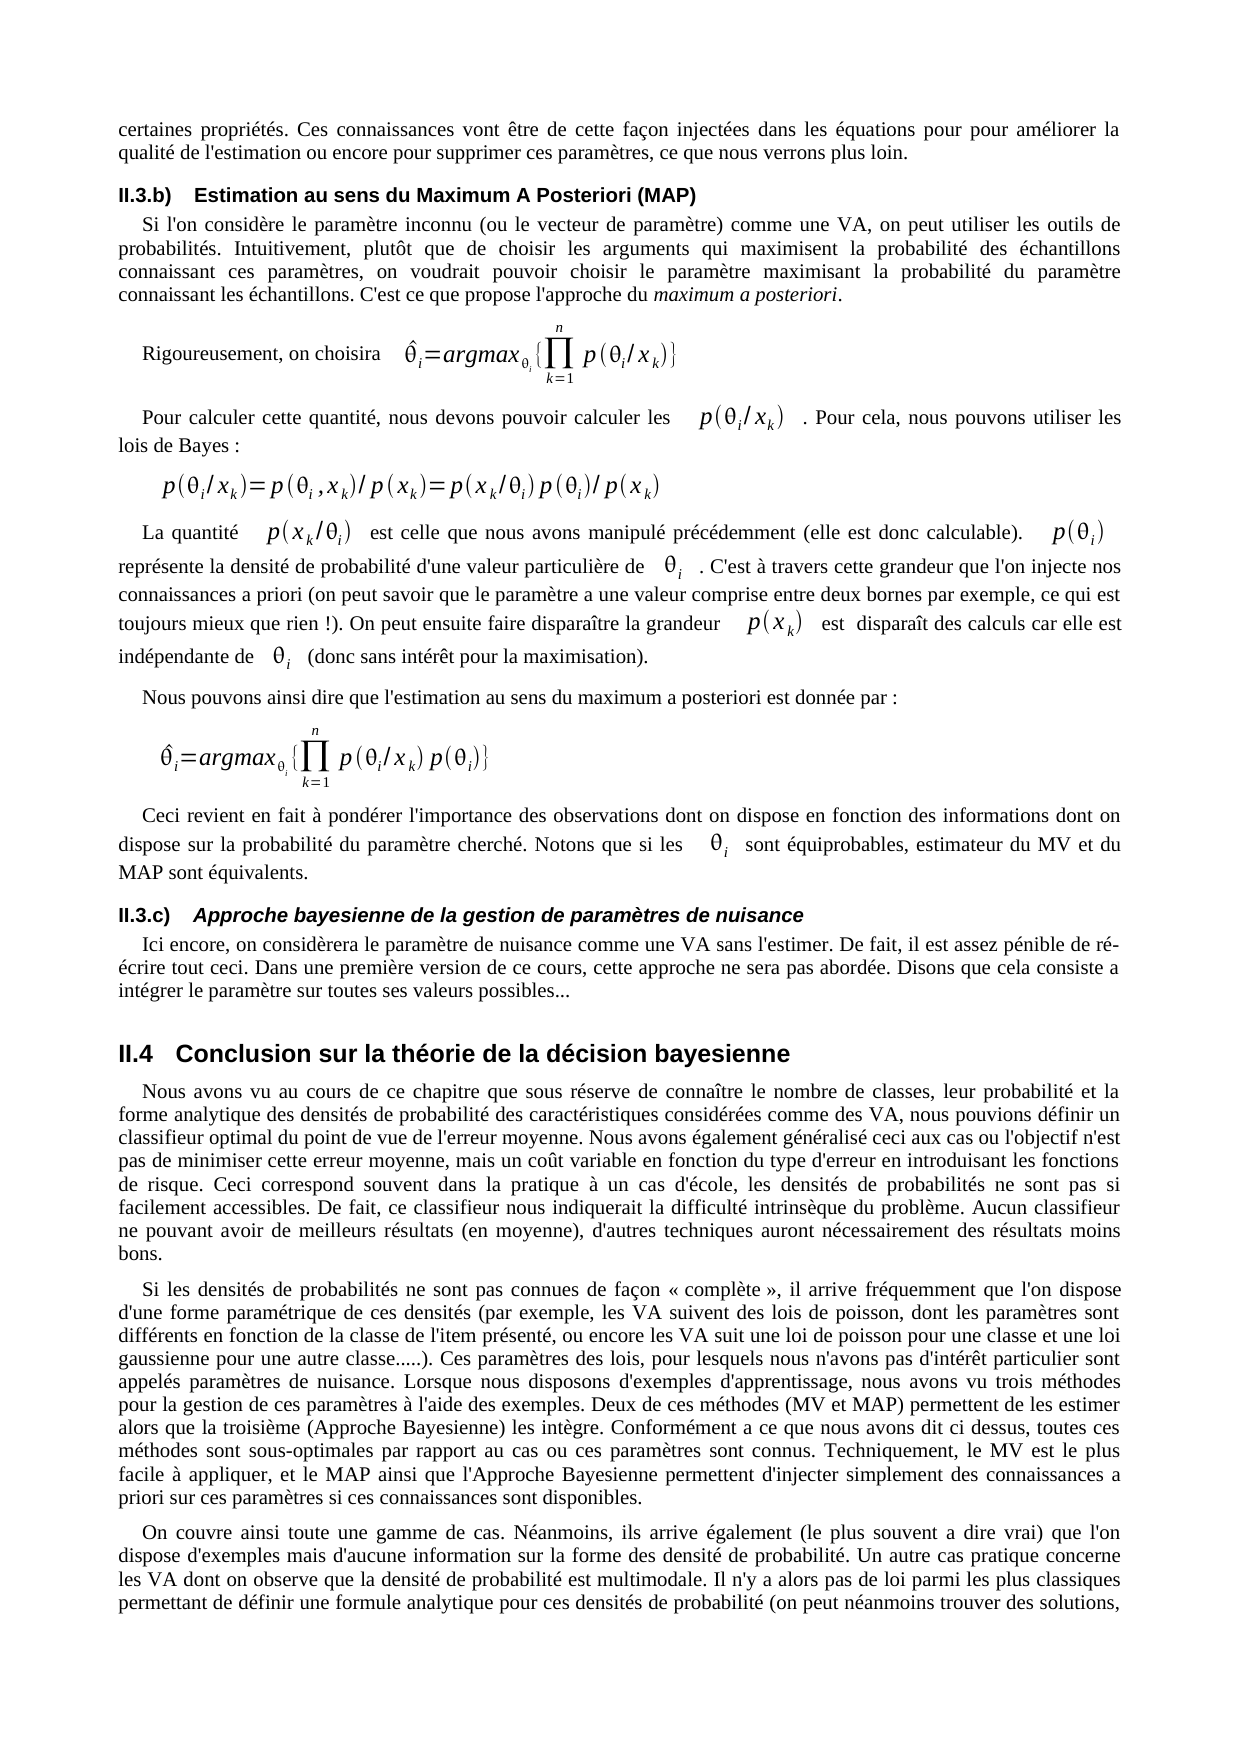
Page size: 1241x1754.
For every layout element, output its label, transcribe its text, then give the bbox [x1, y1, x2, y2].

text Ceci revient en fait à pondérer l'importance des observations dont on dispose en fonction des informations dont on dispose sur la probabilité du paramètre cherché. Notons que si les sont équiprobables, estimateur du MV et du MAP sont équivalents. [118, 804, 1122, 884]
text Rigoureusement, on choisira [118, 318, 1122, 388]
text Pour calculer cette quantité, nous devons pouvoir calculer les . Pour cela, nous pouvons utiliser les lois de Bayes : [118, 401, 1122, 457]
subtitle Estimation au sens du Maximum A Posteriori (MAP) [118, 184, 1122, 207]
text La quantité est celle que nous avons manipulé précédemment (elle est donc calculable). représente la densité de probabilité d'une valeur particulière de. C'est à travers cette grandeur que l'on injecte nos connaissances a priori (on peut savoir que le paramètre a une valeur comprise entre deux bornes par exemple, ce qui est toujours mieux que rien !). On peut ensuite faire disparaître la grandeur est disparaît des calculs car elle est indépendante de(donc sans intérêt pour la maximisation). [118, 516, 1122, 673]
subtitle Conclusion sur la théorie de la décision bayesienne [118, 1039, 1122, 1067]
text Ici encore, on considèrera le paramètre de nuisance comme une VA sans l'estimer. De fait, il est assez pénible de ré-écrire tout ceci. Dans une première version de ce cours, cette approche ne sera pas abordée. Disons que cela consiste a intégrer le paramètre sur toutes ses valeurs possibles... [118, 933, 1122, 1002]
text Si les densités de probabilités ne sont pas connues de façon « complète », il arrive fréquemment que l'on dispose d'une forme paramétrique de ces densités (par exemple, les VA suivent des lois de poisson, dont les paramètres sont différents en fonction de la classe de l'item présenté, ou encore les VA suit une loi de poisson pour une classe et une loi gaussienne pour une autre classe.....). Ces paramètres des lois, pour lesquels nous n'avons pas d'intérêt particulier sont appelés paramètres de nuisance. Lorsque nous disposons d'exemples d'apprentissage, nous avons vu trois méthodes pour la gestion de ces paramètres à l'aide des exemples. Deux de ces méthodes (MV et MAP) permettent de les estimer alors que la troisième (Approche Bayesienne) les intègre. Conformément a ce que nous avons dit ci dessus, toutes ces méthodes sont sous-optimales par rapport au cas ou ces paramètres sont connus. Techniquement, le MV est le plus facile à appliquer, et le MAP ainsi que l'Approche Bayesienne permettent d'injecter simplement des connaissances a priori sur ces paramètres si ces connaissances sont disponibles. [118, 1277, 1122, 1509]
text On couvre ainsi toute une gamme de cas. Néanmoins, ils arrive également (le plus souvent a dire vrai) que l'on dispose d'exemples mais d'aucune information sur la forme des densité de probabilité. Un autre cas pratique concerne les VA dont on observe que la densité de probabilité est multimodale. Il n'y a alors pas de loi parmi les plus classiques permettant de définir une formule analytique pour ces densités de probabilité (on peut néanmoins trouver des solutions, [118, 1521, 1122, 1614]
subtitle Approche bayesienne de la gestion de paramètres de nuisance [118, 903, 1122, 926]
text Nous avons vu au cours de ce chapitre que sous réserve de connaître le nombre de classes, leur probabilité et la forme analytique des densités de probabilité des caractéristiques considérées comme des VA, nous pouvions définir un classifieur optimal du point de vue de l'erreur moyenne. Nous avons également généralisé ceci aux cas ou l'objectif n'est pas de minimiser cette erreur moyenne, mais un coût variable en fonction du type d'erreur en introduisant les fonctions de risque. Ceci correspond souvent dans la pratique à un cas d'école, les densités de probabilités ne sont pas si facilement accessibles. De fait, ce classifieur nous indiquerait la difficulté intrinsèque du problème. Aucun classifieur ne pouvant avoir de meilleurs résultats (en moyenne), d'autres techniques auront nécessairement des résultats moins bons. [118, 1080, 1122, 1265]
text Nous pouvons ainsi dire que l'estimation au sens du maximum a posteriori est donnée par : [118, 686, 1122, 709]
text Si l'on considère le paramètre inconnu (ou le vecteur de paramètre) comme une VA, on peut utiliser les outils de probabilités. Intuitivement, plutôt que de choisir les arguments qui maximisent la probabilité des échantillons connaissant ces paramètres, on voudrait pouvoir choisir le paramètre maximisant la probabilité du paramètre connaissant les échantillons. C'est ce que propose l'approche du maximum a posteriori. [118, 213, 1122, 306]
text certaines propriétés. Ces connaissances vont être de cette façon injectées dans les équations pour pour améliorer la qualité de l'estimation ou encore pour supprimer ces paramètres, ce que nous verrons plus loin. [118, 118, 1122, 164]
